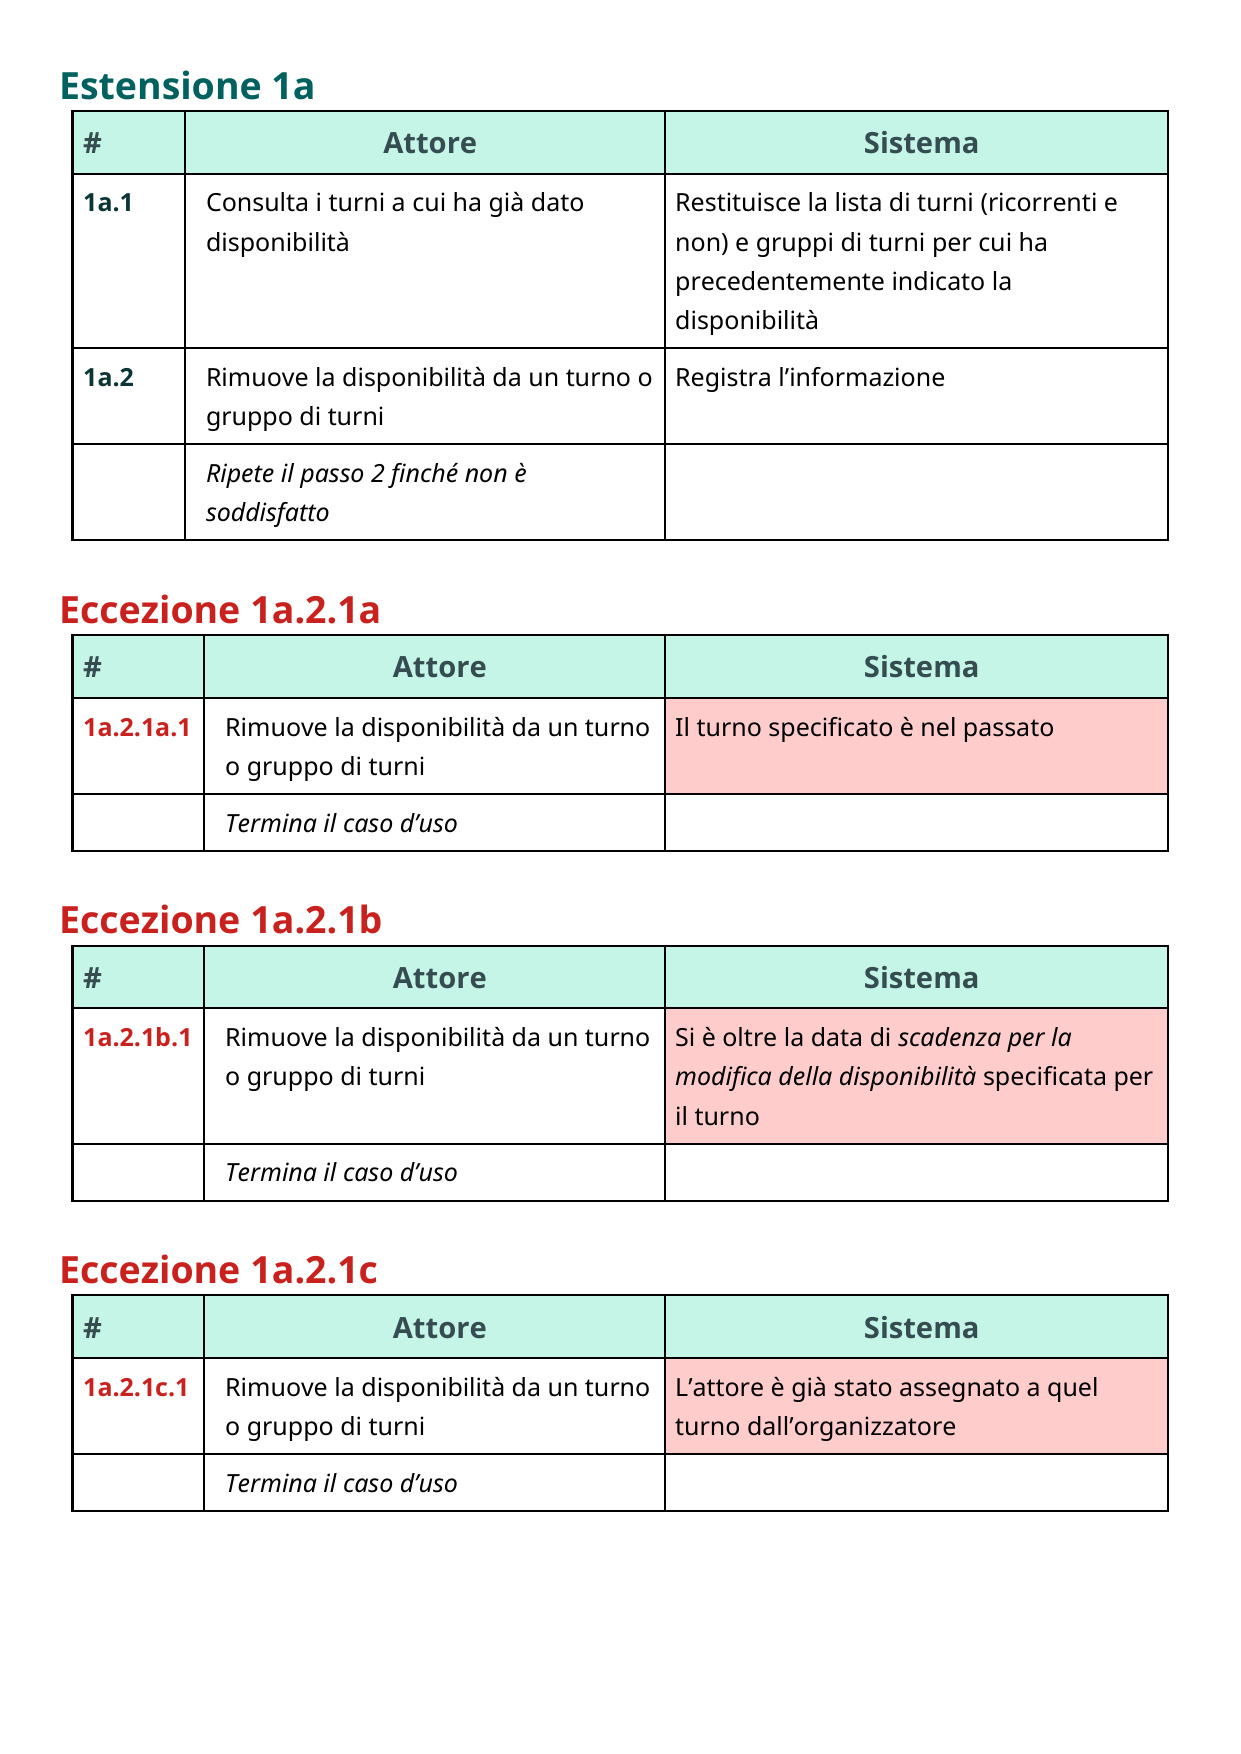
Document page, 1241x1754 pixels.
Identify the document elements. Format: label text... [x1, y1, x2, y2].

table_cell [666, 445, 1167, 539]
table_cell [74, 445, 184, 539]
table_header # [74, 112, 184, 173]
table_cell 1a.1 [74, 175, 184, 347]
table_cell 1a.2.1c.1 [74, 1359, 203, 1453]
table_header # [74, 1296, 203, 1357]
table_header Attore [205, 1296, 664, 1357]
table_header Sistema [666, 947, 1167, 1007]
table_cell [666, 795, 1167, 850]
table_header # [74, 947, 203, 1007]
table_cell Rimuove la disponibilità da un turno o gruppo di turni [205, 1009, 664, 1143]
subtitle Eccezione 1a.2.1c [59, 1243, 1181, 1294]
table_cell Consulta i turni a cui ha già dato disponibilità [186, 175, 664, 347]
table_cell [74, 795, 203, 850]
table_cell [74, 1145, 203, 1199]
table_header Attore [205, 636, 664, 697]
table_cell Restituisce la lista di turni (ricorrenti e non) e gruppi di turni per cui ha precedentemente indicato la disponibilità [666, 175, 1167, 347]
table_cell [666, 1455, 1167, 1510]
table_cell [74, 1455, 203, 1510]
table_cell Rimuove la disponibilità da un turno o gruppo di turni [205, 1359, 664, 1453]
table_cell [666, 1145, 1167, 1199]
table_cell Ripete il passo 2 finché non è soddisfatto [186, 445, 664, 539]
table_header Sistema [666, 1296, 1167, 1357]
subtitle Estensione 1a [59, 59, 1181, 110]
table_header Attore [205, 947, 664, 1007]
table_header Sistema [666, 112, 1167, 173]
table_cell 1a.2.1a.1 [74, 699, 203, 793]
table_cell Termina il caso d’uso [205, 1455, 664, 1510]
table_cell Si è oltre la data di scadenza per la modifica della disponibilità specificata per il turno [666, 1009, 1167, 1143]
table_cell Termina il caso d’uso [205, 1145, 664, 1199]
table_cell Il turno specificato è nel passato [666, 699, 1167, 793]
table_cell 1a.2.1b.1 [74, 1009, 203, 1143]
table_cell Termina il caso d’uso [205, 795, 664, 850]
subtitle Eccezione 1a.2.1a [59, 583, 1181, 634]
table_header Attore [186, 112, 664, 173]
table_cell Rimuove la disponibilità da un turno o gruppo di turni [186, 349, 664, 443]
table_cell Rimuove la disponibilità da un turno o gruppo di turni [205, 699, 664, 793]
table_cell 1a.2 [74, 349, 184, 443]
table_cell L’attore è già stato assegnato a quel turno dall’organizzatore [666, 1359, 1167, 1453]
table_header Sistema [666, 636, 1167, 697]
subtitle Eccezione 1a.2.1b [59, 894, 1181, 945]
table_header # [74, 636, 203, 697]
table_cell Registra l’informazione [666, 349, 1167, 443]
